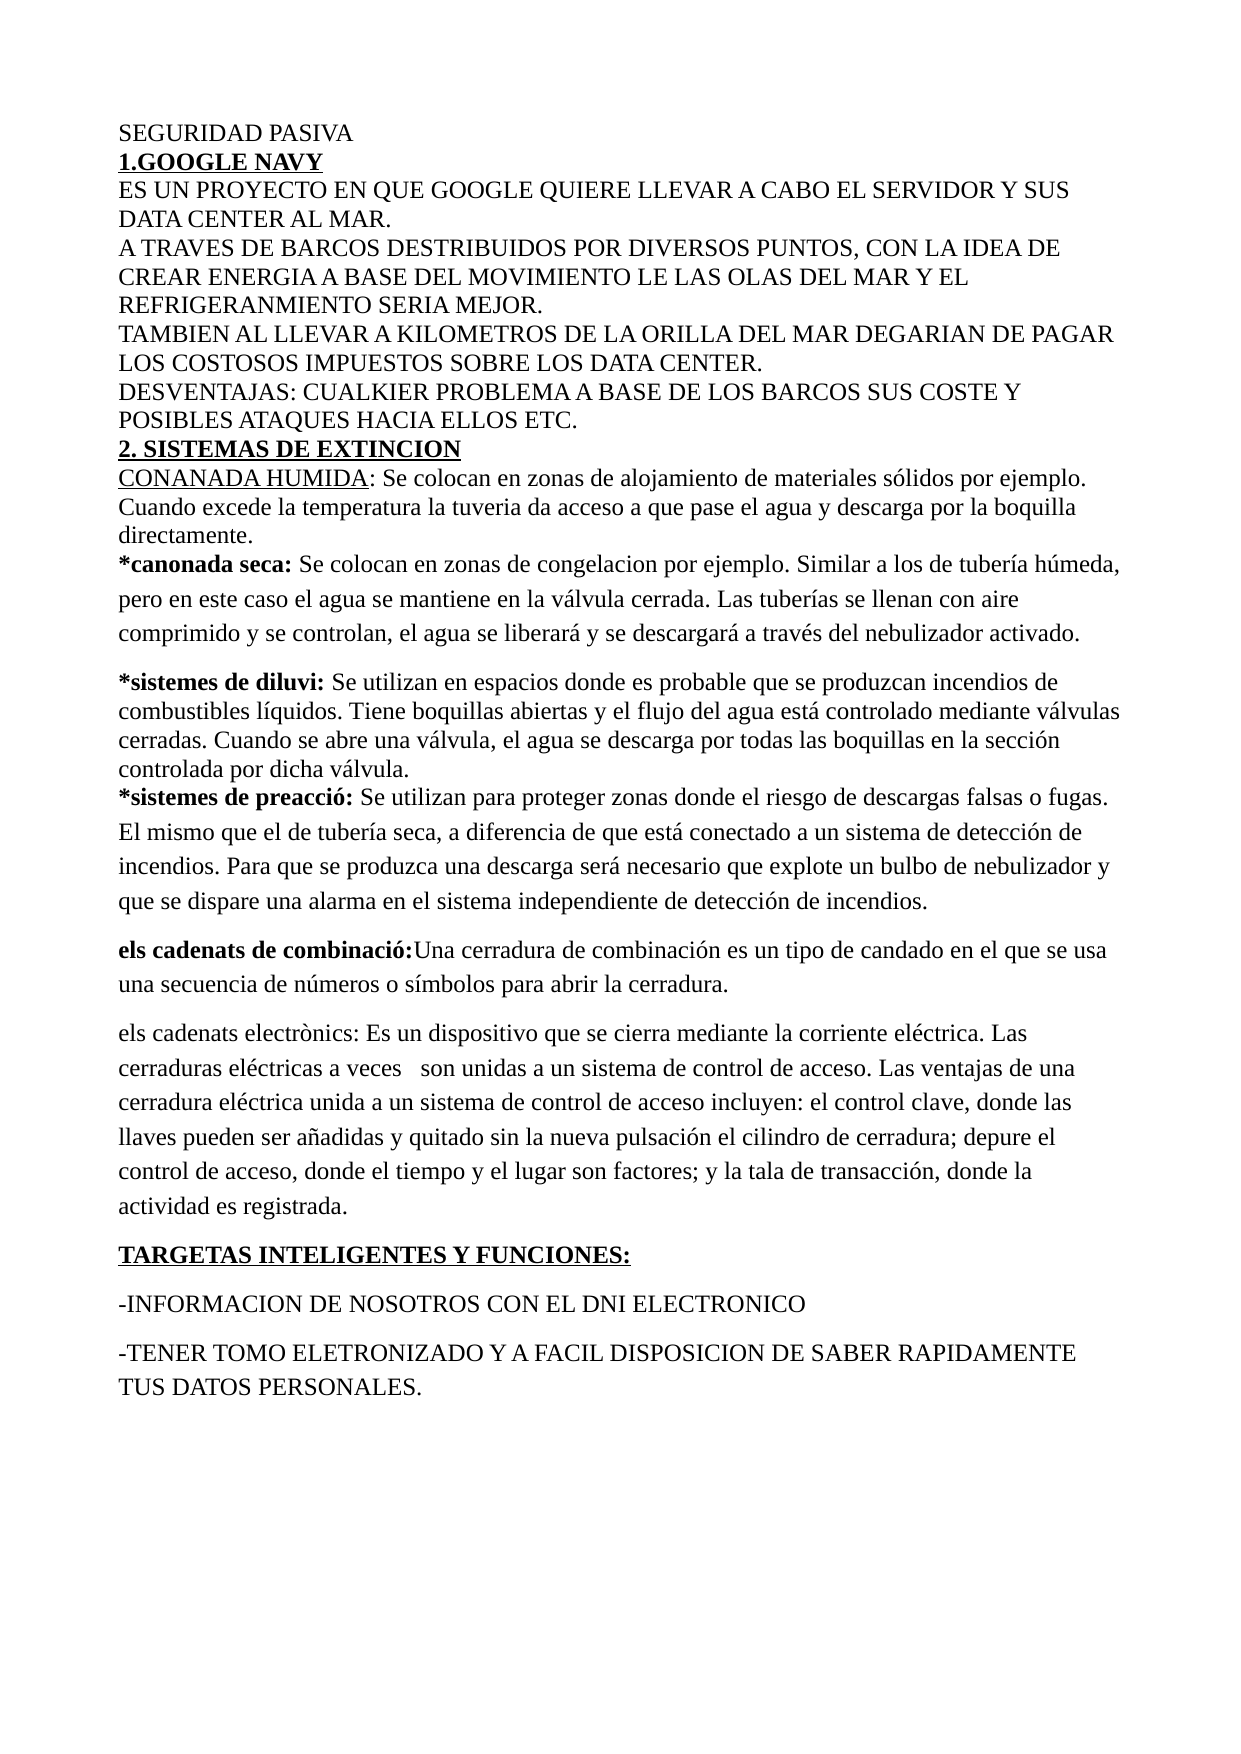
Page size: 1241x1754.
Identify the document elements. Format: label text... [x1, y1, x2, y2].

text CONANADA HUMIDA: Se colocan en zonas de alojamiento de materiales sólidos por ejemplo. Cuando excede la temperatura la tuveria da acceso a que pase el agua y descarga por la boquilla directamente. [118, 463, 1122, 549]
text els cadenats electrònics: Es un dispositivo que se cierra mediante la corriente eléctrica. Las cerraduras eléctricas a veces son unidas a un sistema de control de acceso. Las ventajas de una cerradura eléctrica unida a un sistema de control de acceso incluyen: el control clave, donde las llaves pueden ser añadidas y quitado sin la nueva pulsación el cilindro de cerradura; depure el control de acceso, donde el tiempo y el lugar son factores; y la tala de transacción, donde la actividad es registrada. [118, 1018, 1122, 1219]
text *canonada seca: Se colocan en zonas de congelacion por ejemplo. Similar a los de tubería húmeda, pero en este caso el agua se mantiene en la válvula cerrada. Las tuberías se llenan con aire comprimido y se controlan, el agua se liberará y se descargará a través del nebulizador activado. [118, 549, 1122, 647]
text ES UN PROYECTO EN QUE GOOGLE QUIERE LLEVAR A CABO EL SERVIDOR Y SUS DATA CENTER AL MAR. [118, 176, 1122, 233]
text TARGETAS INTELIGENTES Y FUNCIONES: [118, 1240, 1122, 1269]
text *sistemes de preacció: Se utilizan para proteger zonas donde el riesgo de descargas falsas o fugas. El mismo que el de tubería seca, a diferencia de que está conectado a un sistema de detección de incendios. Para que se produzca una descarga será necesario que explote un bulbo de nebulizador y que se dispare una alarma en el sistema independiente de detección de incendios. [118, 782, 1122, 914]
text DESVENTAJAS: CUALKIER PROBLEMA A BASE DE LOS BARCOS SUS COSTE Y POSIBLES ATAQUES HACIA ELLOS ETC. [118, 377, 1122, 434]
text -INFORMACION DE NOSOTROS CON EL DNI ELECTRONICO [118, 1289, 1122, 1318]
text 2. SISTEMAS DE EXTINCION [118, 434, 1122, 463]
text 1.GOOGLE NAVY [118, 147, 1122, 176]
text els cadenats de combinació:Una cerradura de combinación es un tipo de candado en el que se usa una secuencia de números o símbolos para abrir la cerradura. [118, 935, 1122, 998]
text -TENER TOMO ELETRONIZADO Y A FACIL DISPOSICION DE SABER RAPIDAMENTE TUS DATOS PERSONALES. [118, 1338, 1122, 1401]
text *sistemes de diluvi: Se utilizan en espacios donde es probable que se produzcan incendios de combustibles líquidos. Tiene boquillas abiertas y el flujo del agua está controlado mediante válvulas cerradas. Cuando se abre una válvula, el agua se descarga por todas las boquillas en la sección controlada por dicha válvula. [118, 667, 1122, 782]
text SEGURIDAD PASIVA [118, 118, 1122, 147]
text TAMBIEN AL LLEVAR A KILOMETROS DE LA ORILLA DEL MAR DEGARIAN DE PAGAR LOS COSTOSOS IMPUESTOS SOBRE LOS DATA CENTER. [118, 319, 1122, 377]
text A TRAVES DE BARCOS DESTRIBUIDOS POR DIVERSOS PUNTOS, CON LA IDEA DE CREAR ENERGIA A BASE DEL MOVIMIENTO LE LAS OLAS DEL MAR Y EL REFRIGERANMIENTO SERIA MEJOR. [118, 233, 1122, 319]
